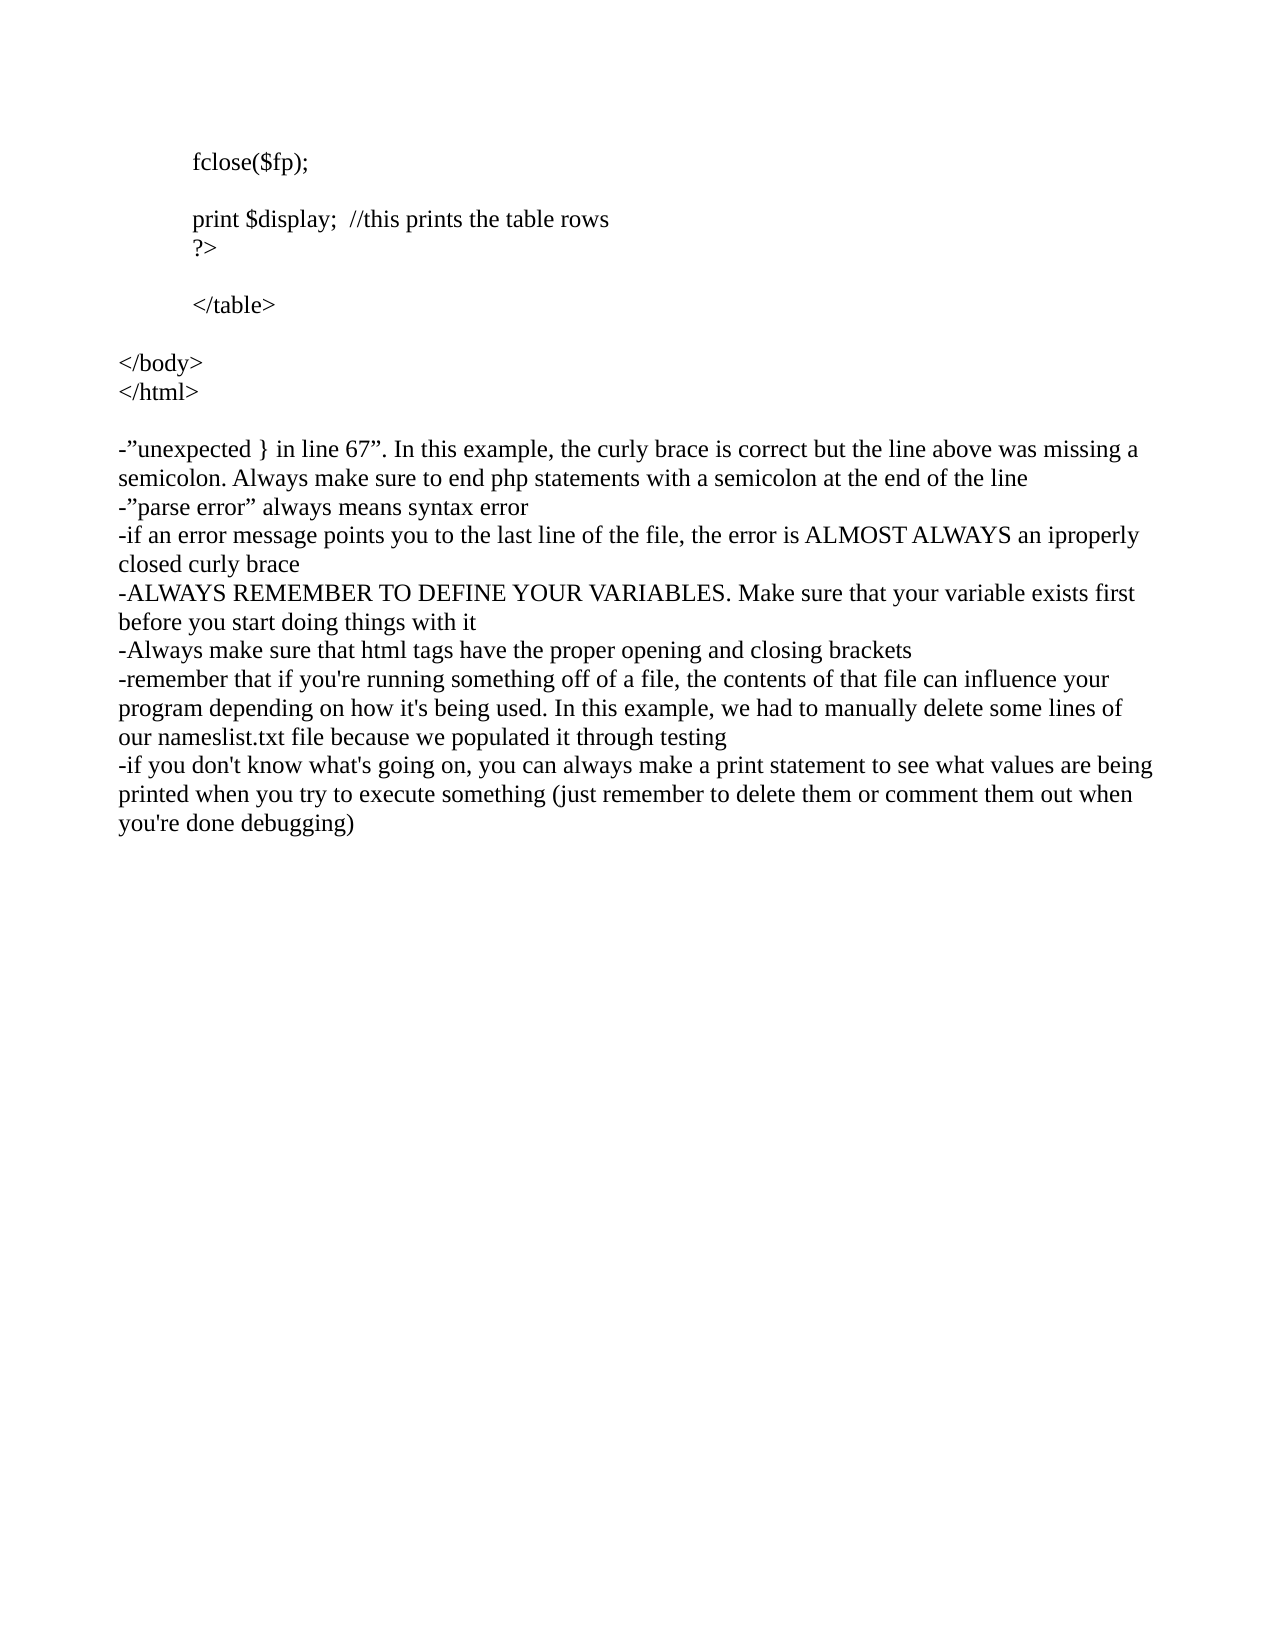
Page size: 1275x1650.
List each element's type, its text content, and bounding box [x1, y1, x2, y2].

text -if an error message points you to the last line of the file, the error is ALMOST ALWAYS an iproperly closed curly brace [118, 521, 1157, 578]
text -if you don't know what's going on, you can always make a print statement to see what values are being printed when you try to execute something (just remember to delete them or comment them out when you're done debugging) [118, 751, 1157, 837]
text -”unexpected } in line 67”. In this example, the curly brace is correct but the line above was missing a semicolon. Always make sure to end php statements with a semicolon at the end of the line [118, 434, 1157, 492]
text fclose($fp); [118, 147, 1157, 176]
text -”parse error” always means syntax error [118, 492, 1157, 521]
text print $display; //this prints the table rows [118, 204, 1157, 233]
text ?> [118, 233, 1157, 262]
text </body> [118, 348, 1157, 377]
text -Always make sure that html tags have the proper opening and closing brackets [118, 636, 1157, 664]
text </table> [118, 291, 1157, 319]
text -remember that if you're running something off of a file, the contents of that file can influence your program depending on how it's being used. In this example, we had to manually delete some lines of our nameslist.txt file because we populated it through testing [118, 664, 1157, 751]
text -ALWAYS REMEMBER TO DEFINE YOUR VARIABLES. Make sure that your variable exists first before you start doing things with it [118, 578, 1157, 636]
text </html> [118, 377, 1157, 406]
